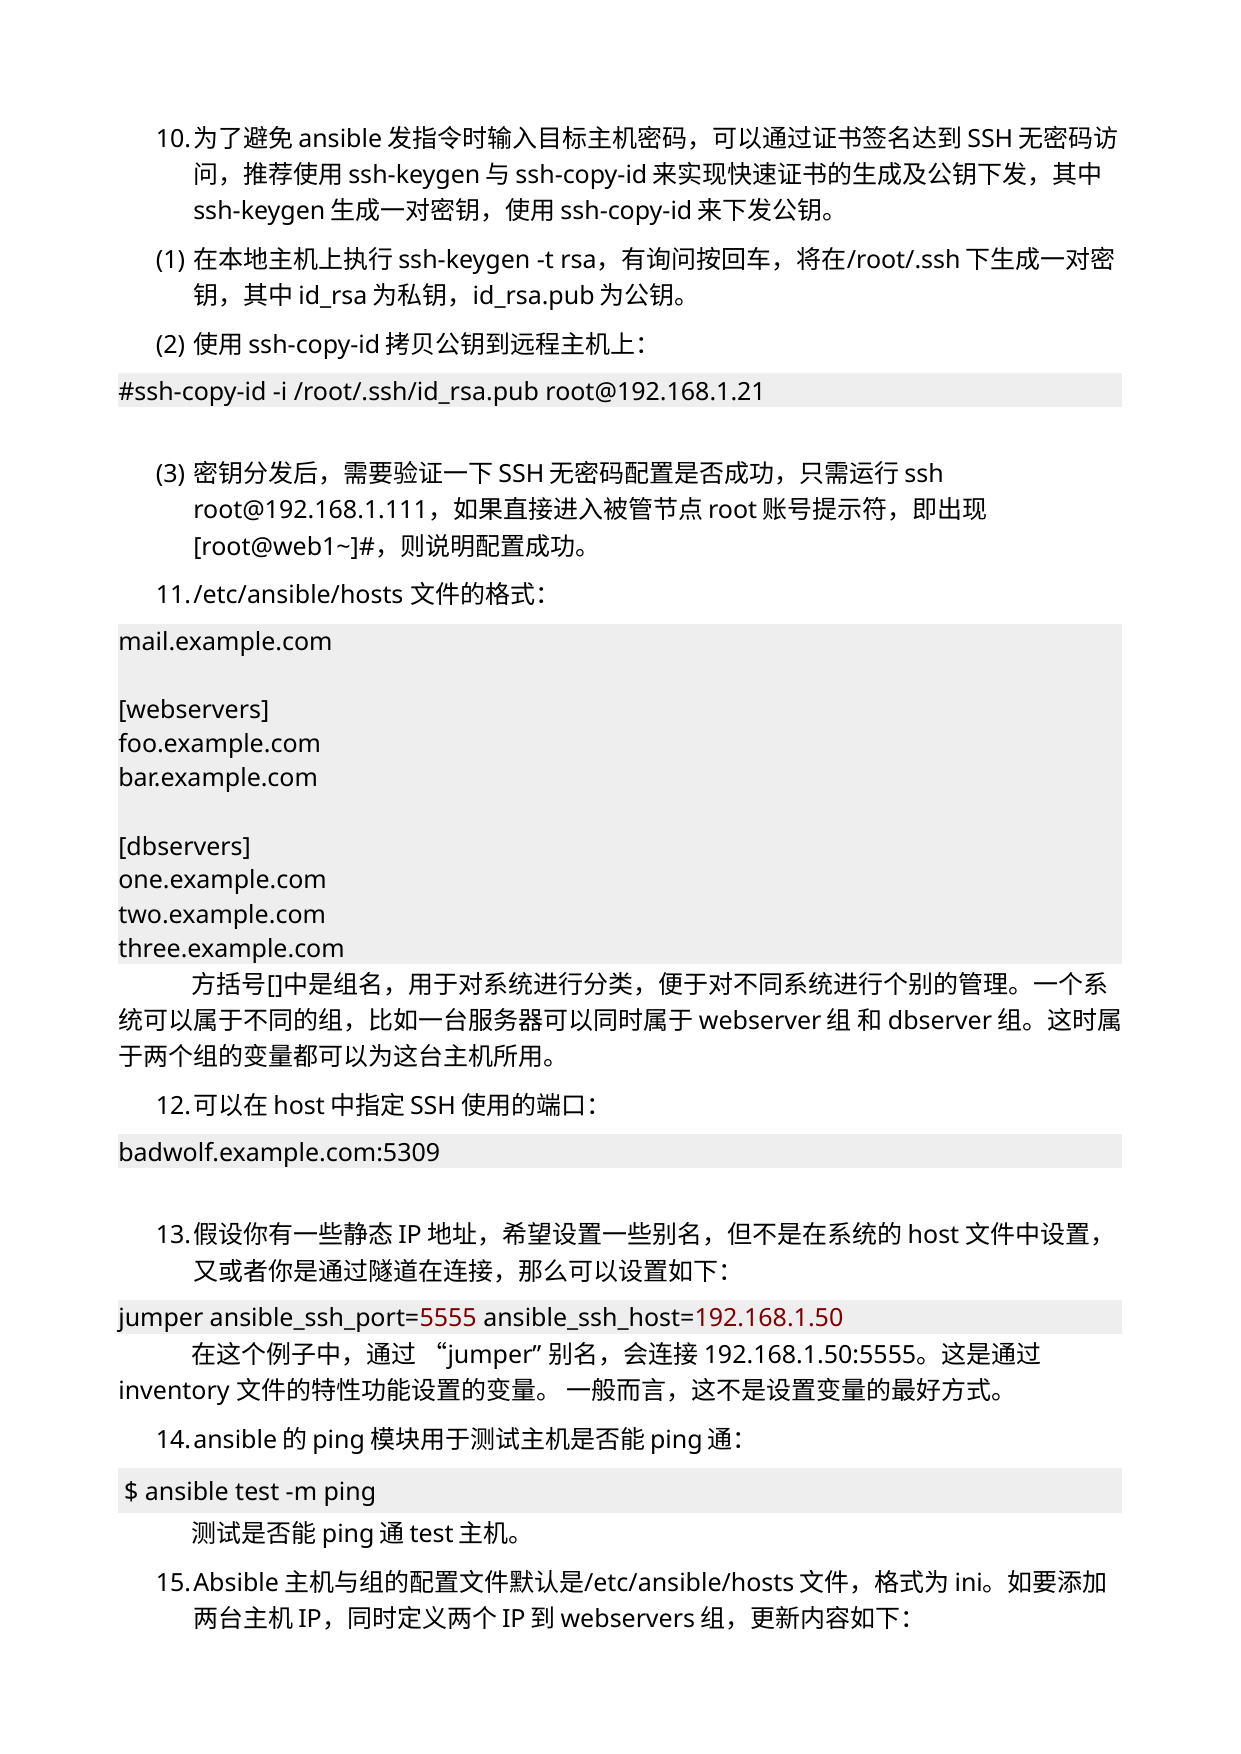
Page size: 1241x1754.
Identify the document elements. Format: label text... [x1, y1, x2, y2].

list 在本地主机上执行ssh-keygen -t rsa，有询问按回车，将在/root/.ssh下生成一对密钥，其中id_rsa为私钥，id_rsa.pub为公钥。 [156, 239, 1122, 312]
text 在这个例子中，通过 “jumper” 别名，会连接 192.168.1.50:5555。这是通过 inventory 文件的特性功能设置的变量。 一般而言，这不是设置变量的最好方式。 [118, 1334, 1122, 1407]
list 假设你有一些静态IP地址，希望设置一些别名，但不是在系统的 host 文件中设置，又或者你是通过隧道在连接，那么可以设置如下： [156, 1215, 1122, 1287]
list 可以在host中指定SSH使用的端口： [156, 1086, 1122, 1122]
text 测试是否能ping通test主机。 [118, 1513, 1122, 1549]
list /etc/ansible/hosts 文件的格式： [156, 575, 1122, 611]
list 为了避免ansible发指令时输入目标主机密码，可以通过证书签名达到SSH无密码访问，推荐使用ssh-keygen与ssh-copy-id来实现快速证书的生成及公钥下发，其中ssh-keygen生成一对密钥，使用ssh-copy-id来下发公钥。 [156, 118, 1122, 227]
table_header $ ansible test -m ping [118, 1468, 1122, 1513]
list 密钥分发后，需要验证一下SSH无密码配置是否成功，只需运行ssh root@192.168.1.111，如果直接进入被管节点root账号提示符，即出现[root@web1~]#，则说明配置成功。 [156, 454, 1122, 562]
list 使用ssh-copy-id拷贝公钥到远程主机上： [156, 324, 1122, 361]
table_header mail.example.com [webservers] foo.example.com bar.example.com [dbservers] one.example.com two.example.com three.example.com [118, 624, 1122, 964]
table_header badwolf.example.com:5309 [118, 1134, 1122, 1168]
list ansible的ping模块用于测试主机是否能ping通： [156, 1419, 1122, 1455]
list Absible主机与组的配置文件默认是/etc/ansible/hosts文件，格式为ini。如要添加两台主机IP，同时定义两个IP到webservers组，更新内容如下： [156, 1562, 1122, 1634]
text 方括号[]中是组名，用于对系统进行分类，便于对不同系统进行个别的管理。一个系统可以属于不同的组，比如一台服务器可以同时属于 webserver组 和 dbserver组。这时属于两个组的变量都可以为这台主机所用。 [118, 964, 1122, 1073]
table_header #ssh-copy-id -i /root/.ssh/id_rsa.pub root@192.168.1.21 [118, 373, 1122, 407]
table_header jumper ansible_ssh_port=5555 ansible_ssh_host=192.168.1.50 [118, 1300, 1122, 1334]
